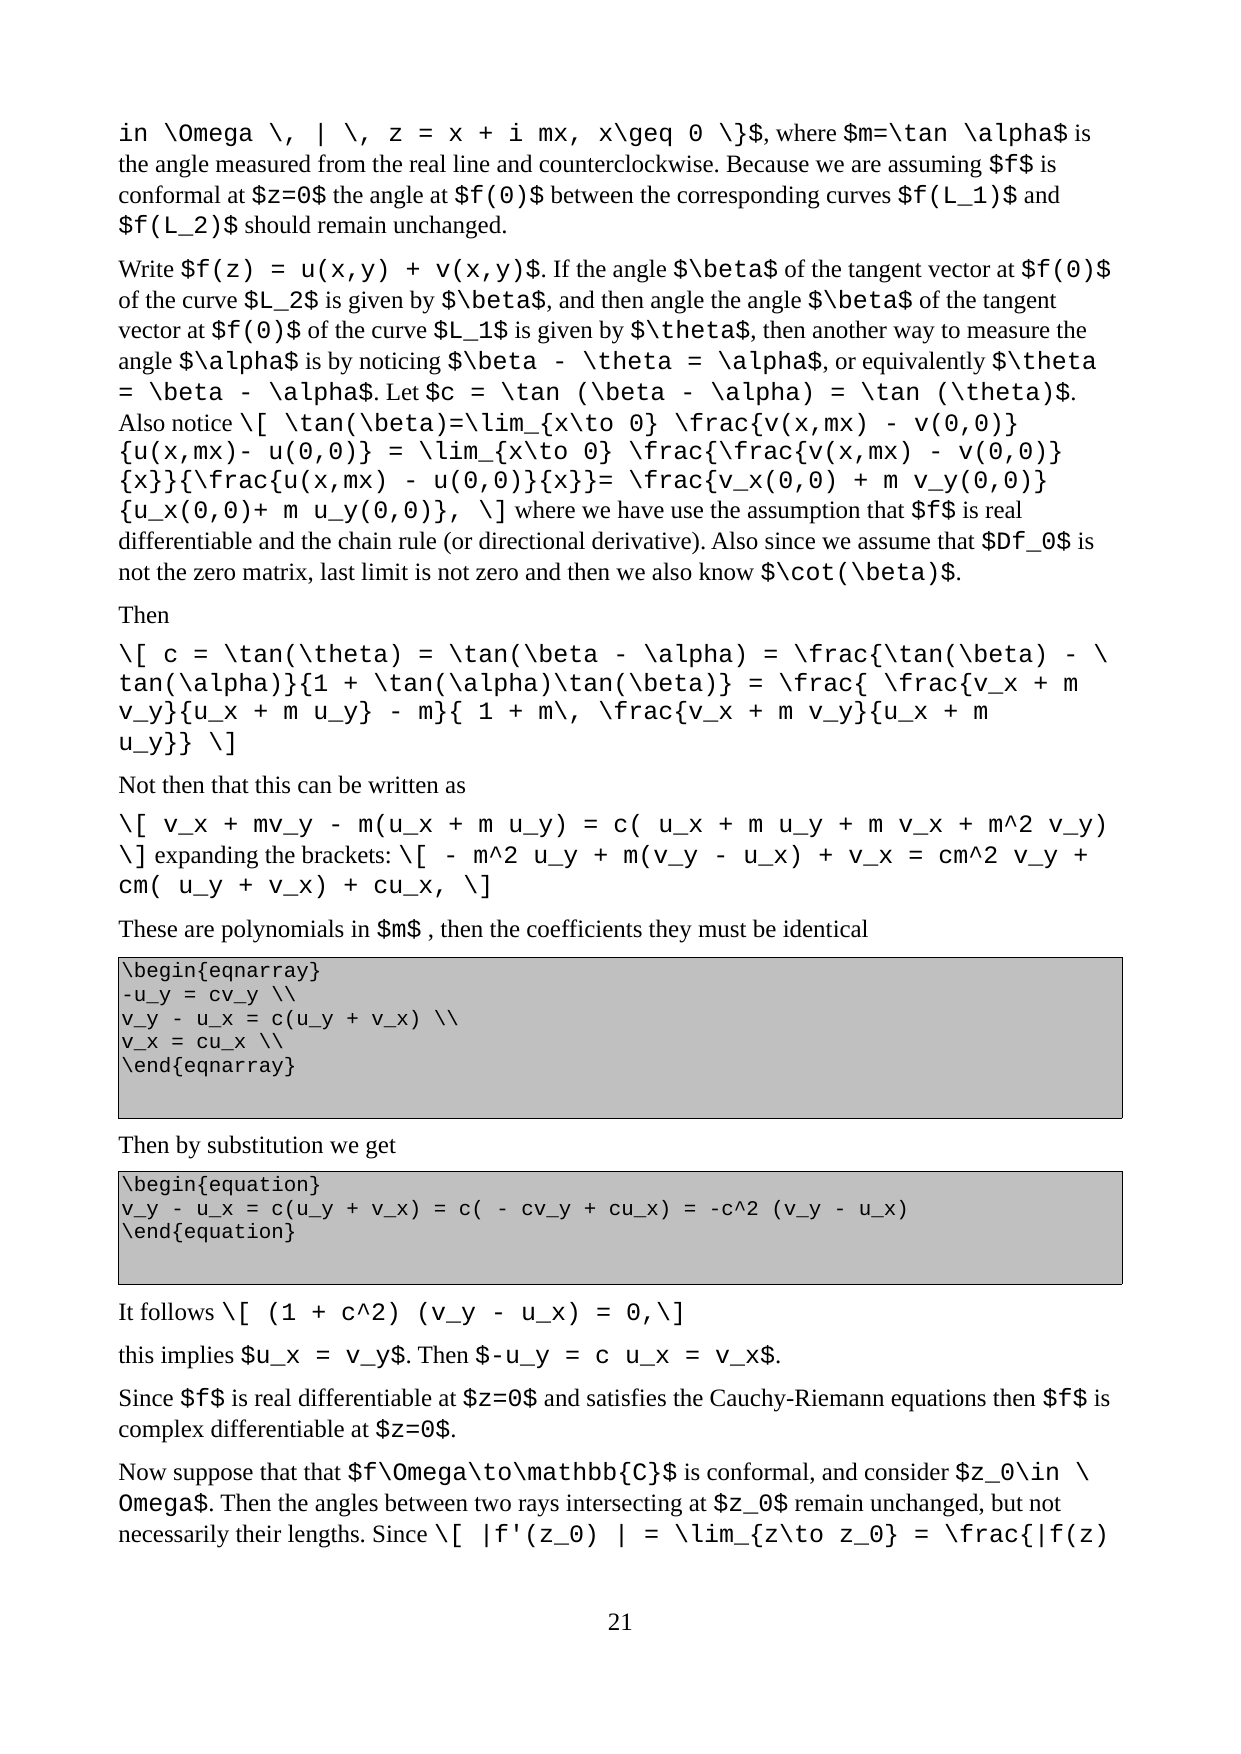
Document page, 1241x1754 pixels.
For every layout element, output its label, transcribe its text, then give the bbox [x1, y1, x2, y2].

text \end{equation} [119, 1218, 1122, 1245]
text These are polynomials in $m$ , then the coefficients they must be identical [118, 914, 1122, 945]
text v_y - u_x = c(u_y + v_x) \\ [119, 1004, 1122, 1028]
text It follows \[ (1 + c^2) (v_y - u_x) = 0,\] [118, 1297, 1122, 1327]
text \begin{equation} [119, 1172, 1122, 1195]
text Now suppose that that $f\Omega\to\mathbb{C}$ is conformal, and consider $z_0\in \Omega$. Then the angles between two rays intersecting at $z_0$ remain unchanged, but not necessarily their lengths. Since \[ |f'(z_0) | = \lim_{z\to z_0} = \frac{|f(z) [118, 1457, 1122, 1550]
text this implies $u_x = v_y$. Then $-u_y = c u_x = v_x$. [118, 1340, 1122, 1371]
text v_x = cu_x \\ [119, 1028, 1122, 1052]
text \begin{eqnarray} [119, 958, 1122, 981]
text in \Omega \, | \, z = x + i mx, x\geq 0 \}$, where $m=\tan \alpha$ is the angle measured from the real line and counterclockwise. Because we are assuming $f$ is conformal at $z=0$ the angle at $f(0)$ between the corresponding curves $f(L_1)$ and $f(L_2)$ should remain unchanged. [118, 118, 1122, 241]
text Then by substitution we get [118, 1130, 1122, 1159]
text Then [118, 601, 1122, 629]
text \[ c = \tan(\theta) = \tan(\beta - \alpha) = \frac{\tan(\beta) - \tan(\alpha)}{1 + \tan(\alpha)\tan(\beta)} = \frac{ \frac{v_x + m v_y}{u_x + m u_y} - m}{ 1 + m\, \frac{v_x + m v_y}{u_x + m u_y}} \] [118, 642, 1122, 758]
text Write $f(z) = u(x,y) + v(x,y)$. If the angle $\beta$ of the tangent vector at $f(0)$ of the curve $L_2$ is given by $\beta$, and then angle the angle $\beta$ of the tangent vector at $f(0)$ of the curve $L_1$ is given by $\theta$, then another way to measure the angle $\alpha$ is by noticing $\beta - \theta = \alpha$, or equivalently $\theta = \beta - \alpha$. Let $c = \tan (\beta - \alpha) = \tan (\theta)$. Also notice \[ \tan(\beta)=\lim_{x\to 0} \frac{v(x,mx) - v(0,0)}{u(x,mx)- u(0,0)} = \lim_{x\to 0} \frac{\frac{v(x,mx) - v(0,0)}{x}}{\frac{u(x,mx) - u(0,0)}{x}}= \frac{v_x(0,0) + m v_y(0,0)}{u_x(0,0)+ m u_y(0,0)}, \] where we have use the assumption that $f$ is real differentiable and the chain rule (or directional derivative). Also since we assume that $Df_0$ is not the zero matrix, last limit is not zero and then we also know $\cot(\beta)$. [118, 254, 1122, 588]
text Since $f$ is real differentiable at $z=0$ and satisfies the Cauchy-Riemann equations then $f$ is complex differentiable at $z=0$. [118, 1383, 1122, 1445]
text \end{eqnarray} [119, 1052, 1122, 1078]
text \[ v_x + mv_y - m(u_x + m u_y) = c( u_x + m u_y + m v_x + m^2 v_y) \] expanding the brackets: \[ - m^2 u_y + m(v_y - u_x) + v_x = cm^2 v_y + cm( u_y + v_x) + cu_x, \] [118, 811, 1122, 901]
text -u_y = cv_y \\ [119, 981, 1122, 1004]
text v_y - u_x = c(u_y + v_x) = c( - cv_y + cu_x) = -c^2 (v_y - u_x) [119, 1195, 1122, 1218]
text Not then that this can be written as [118, 770, 1122, 799]
